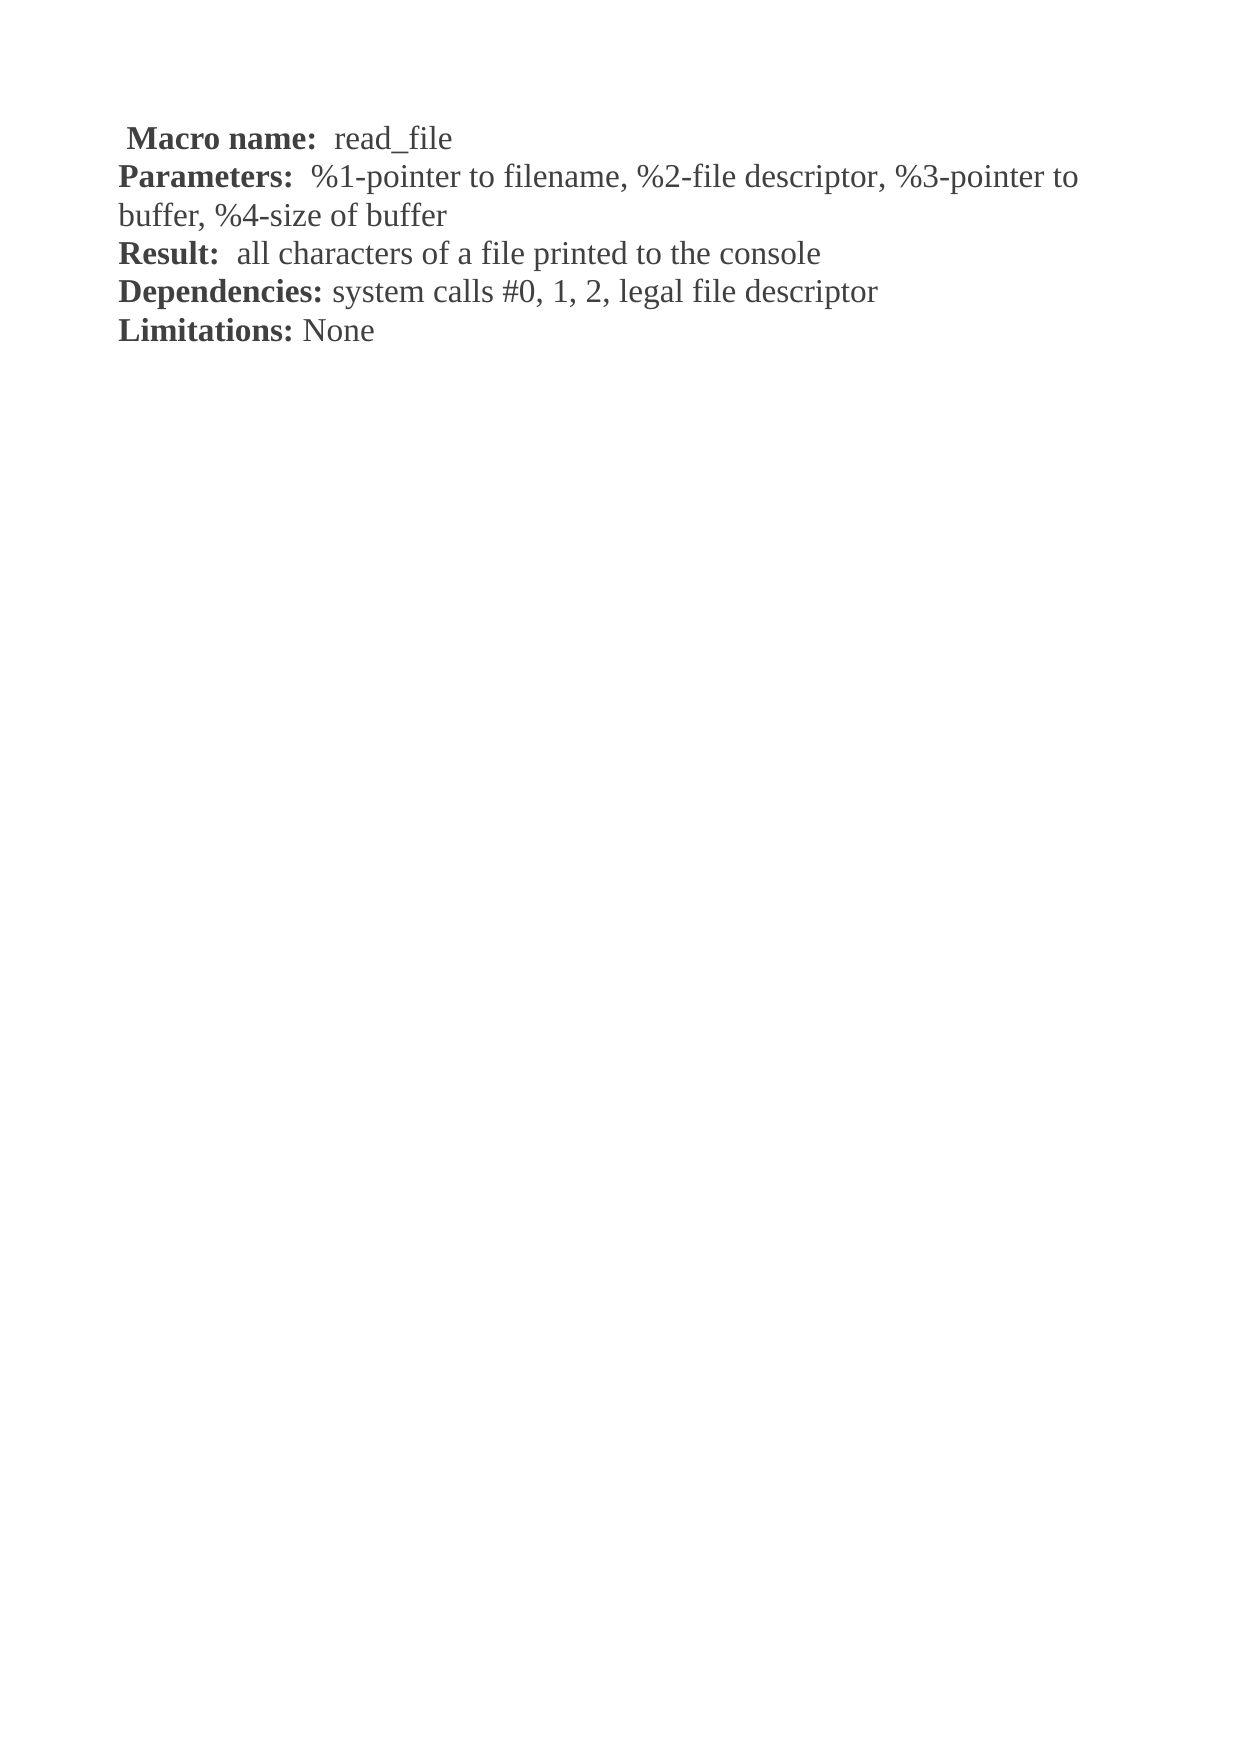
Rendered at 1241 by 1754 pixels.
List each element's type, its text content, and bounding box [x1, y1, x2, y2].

text Result: all characters of a file printed to the console [118, 233, 1122, 271]
text Macro name: read_file [118, 118, 1122, 156]
text Parameters: %1-pointer to filename, %2-file descriptor, %3-pointer to buffer, %4-size of buffer [118, 156, 1122, 233]
text Dependencies: system calls #0, 1, 2, legal file descriptor [118, 271, 1122, 310]
text Limitations: None [118, 310, 1122, 348]
